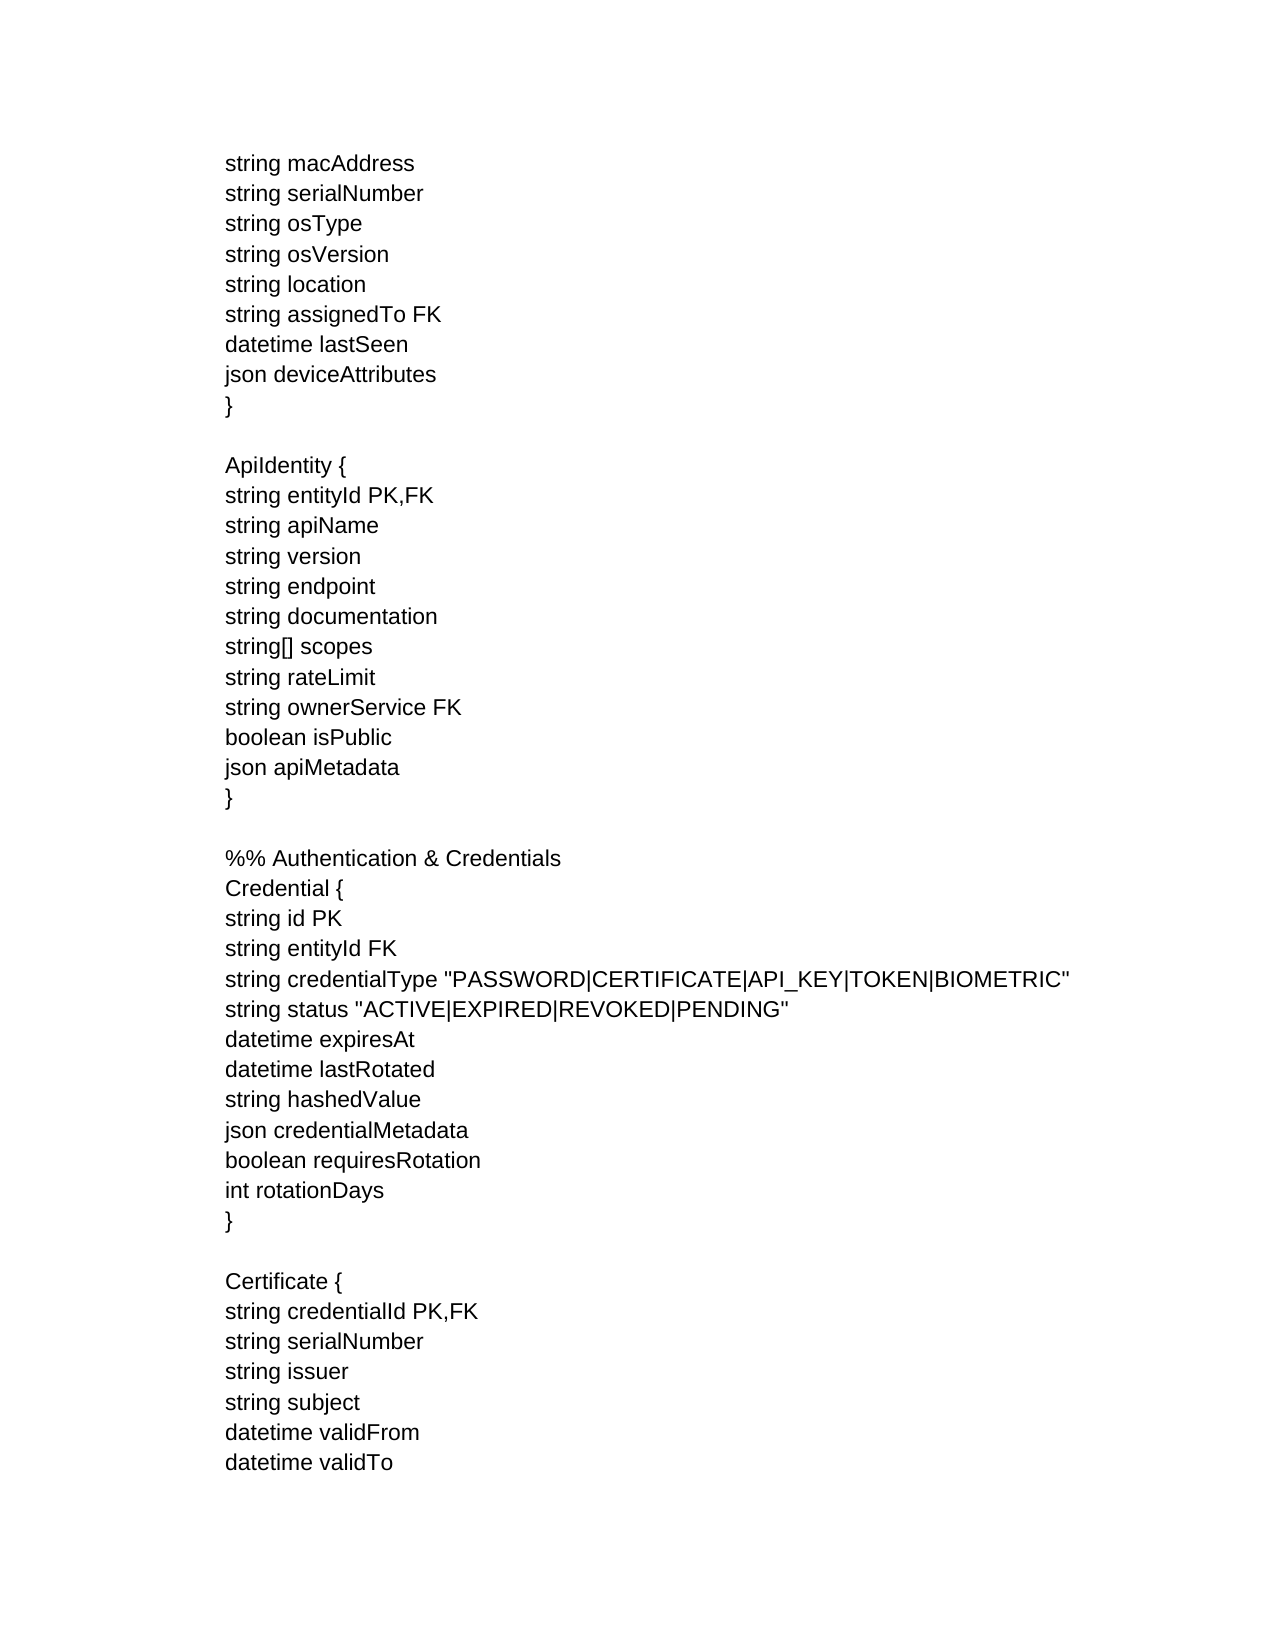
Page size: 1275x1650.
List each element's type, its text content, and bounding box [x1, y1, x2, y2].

text datetime lastRotated [150, 1056, 1125, 1083]
text string hashedValue [150, 1086, 1125, 1113]
text string apiName [150, 512, 1125, 539]
text } [150, 1207, 1125, 1234]
text string assignedTo FK [150, 301, 1125, 327]
text string location [150, 271, 1125, 297]
text string entityId PK,FK [150, 482, 1125, 509]
text Certificate { [150, 1268, 1125, 1294]
text datetime lastSeen [150, 331, 1125, 358]
text string id PK [150, 905, 1125, 932]
text string[] scopes [150, 633, 1125, 660]
text string credentialId PK,FK [150, 1298, 1125, 1324]
text boolean isPublic [150, 724, 1125, 750]
text datetime expiresAt [150, 1026, 1125, 1052]
text json apiMetadata [150, 754, 1125, 781]
text string serialNumber [150, 180, 1125, 207]
text string serialNumber [150, 1328, 1125, 1354]
text } [150, 392, 1125, 418]
text %% Authentication & Credentials [150, 845, 1125, 871]
text string entityId FK [150, 935, 1125, 962]
text Credential { [150, 875, 1125, 901]
text string osVersion [150, 241, 1125, 267]
text string issuer [150, 1358, 1125, 1385]
text } [150, 784, 1125, 811]
text string version [150, 543, 1125, 569]
text string status "ACTIVE|EXPIRED|REVOKED|PENDING" [150, 996, 1125, 1022]
text string osType [150, 210, 1125, 237]
text json deviceAttributes [150, 361, 1125, 388]
text json credentialMetadata [150, 1117, 1125, 1143]
text datetime validFrom [150, 1419, 1125, 1445]
text string endpoint [150, 573, 1125, 599]
text string documentation [150, 603, 1125, 629]
text string macAddress [150, 150, 1125, 176]
text string rateLimit [150, 663, 1125, 690]
text string credentialType "PASSWORD|CERTIFICATE|API_KEY|TOKEN|BIOMETRIC" [150, 966, 1125, 992]
text string ownerService FK [150, 694, 1125, 720]
text datetime validTo [150, 1449, 1125, 1475]
text int rotationDays [150, 1177, 1125, 1203]
text boolean requiresRotation [150, 1147, 1125, 1173]
text string subject [150, 1388, 1125, 1415]
text ApiIdentity { [150, 452, 1125, 478]
